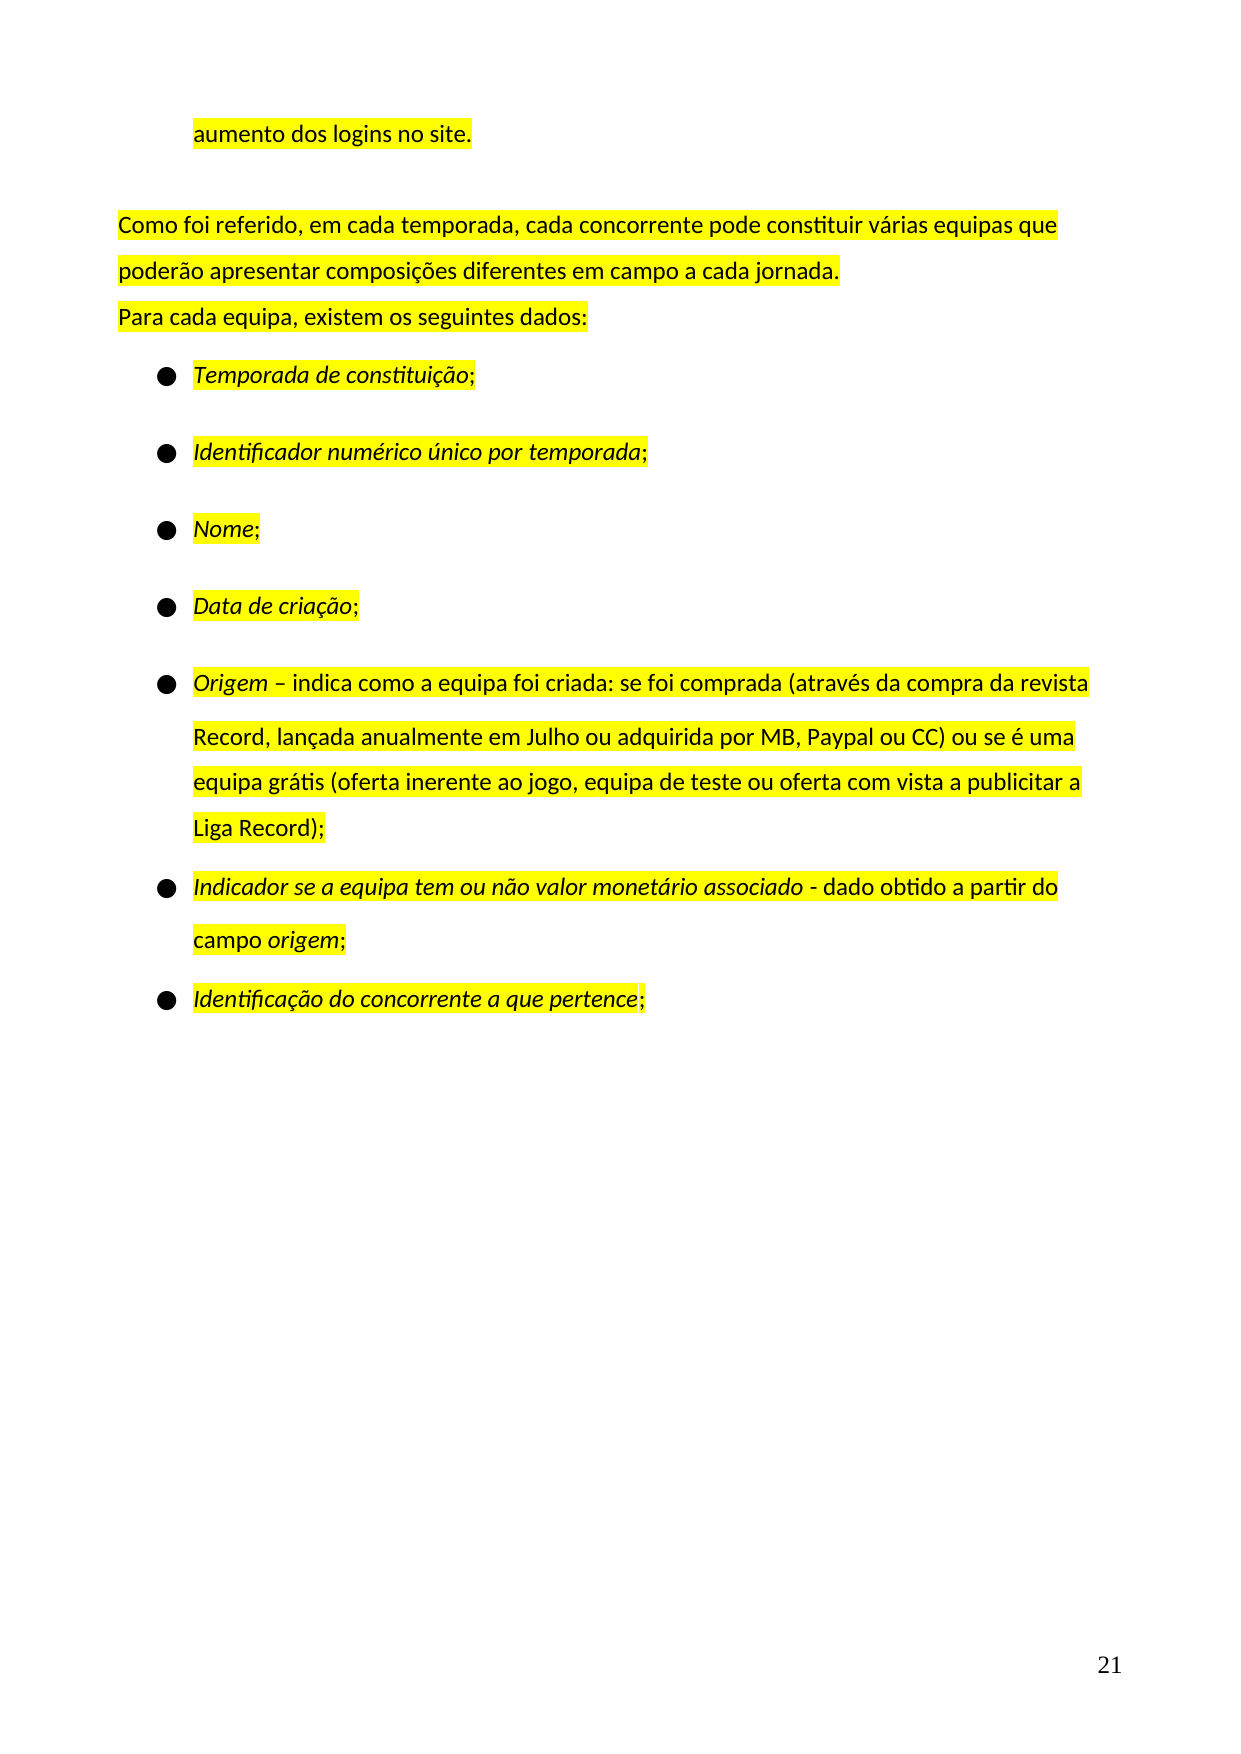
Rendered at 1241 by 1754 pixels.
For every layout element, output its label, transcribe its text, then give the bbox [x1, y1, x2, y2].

list Data de criação; [156, 577, 1122, 629]
list Identificação do concorrente a que pertence; [156, 970, 1122, 1021]
list Temporada de constituição; [156, 347, 1122, 398]
text Para cada equipa, existem os seguintes dados: [118, 301, 1122, 332]
list Identificador numérico único por temporada; [156, 424, 1122, 475]
list Indicador se a equipa tem ou não valor monetário associado - dado obtido a partir do campo origem; [156, 858, 1122, 955]
list Nome; [156, 501, 1122, 552]
text Como foi referido, em cada temporada, cada concorrente pode constituir várias equipas que poderão apresentar composições diferentes em campo a cada jornada. [118, 209, 1122, 286]
list Origem – indica como a equipa foi criada: se foi comprada (através da compra da revista Record, lançada anualmente em Julho ou adquirida por MB, Paypal ou CC) ou se é uma equipa grátis (oferta inerente ao jogo, equipa de teste ou oferta com vista a publicitar a Liga Record); [156, 654, 1122, 843]
list aumento dos logins no site. [156, 118, 1122, 149]
